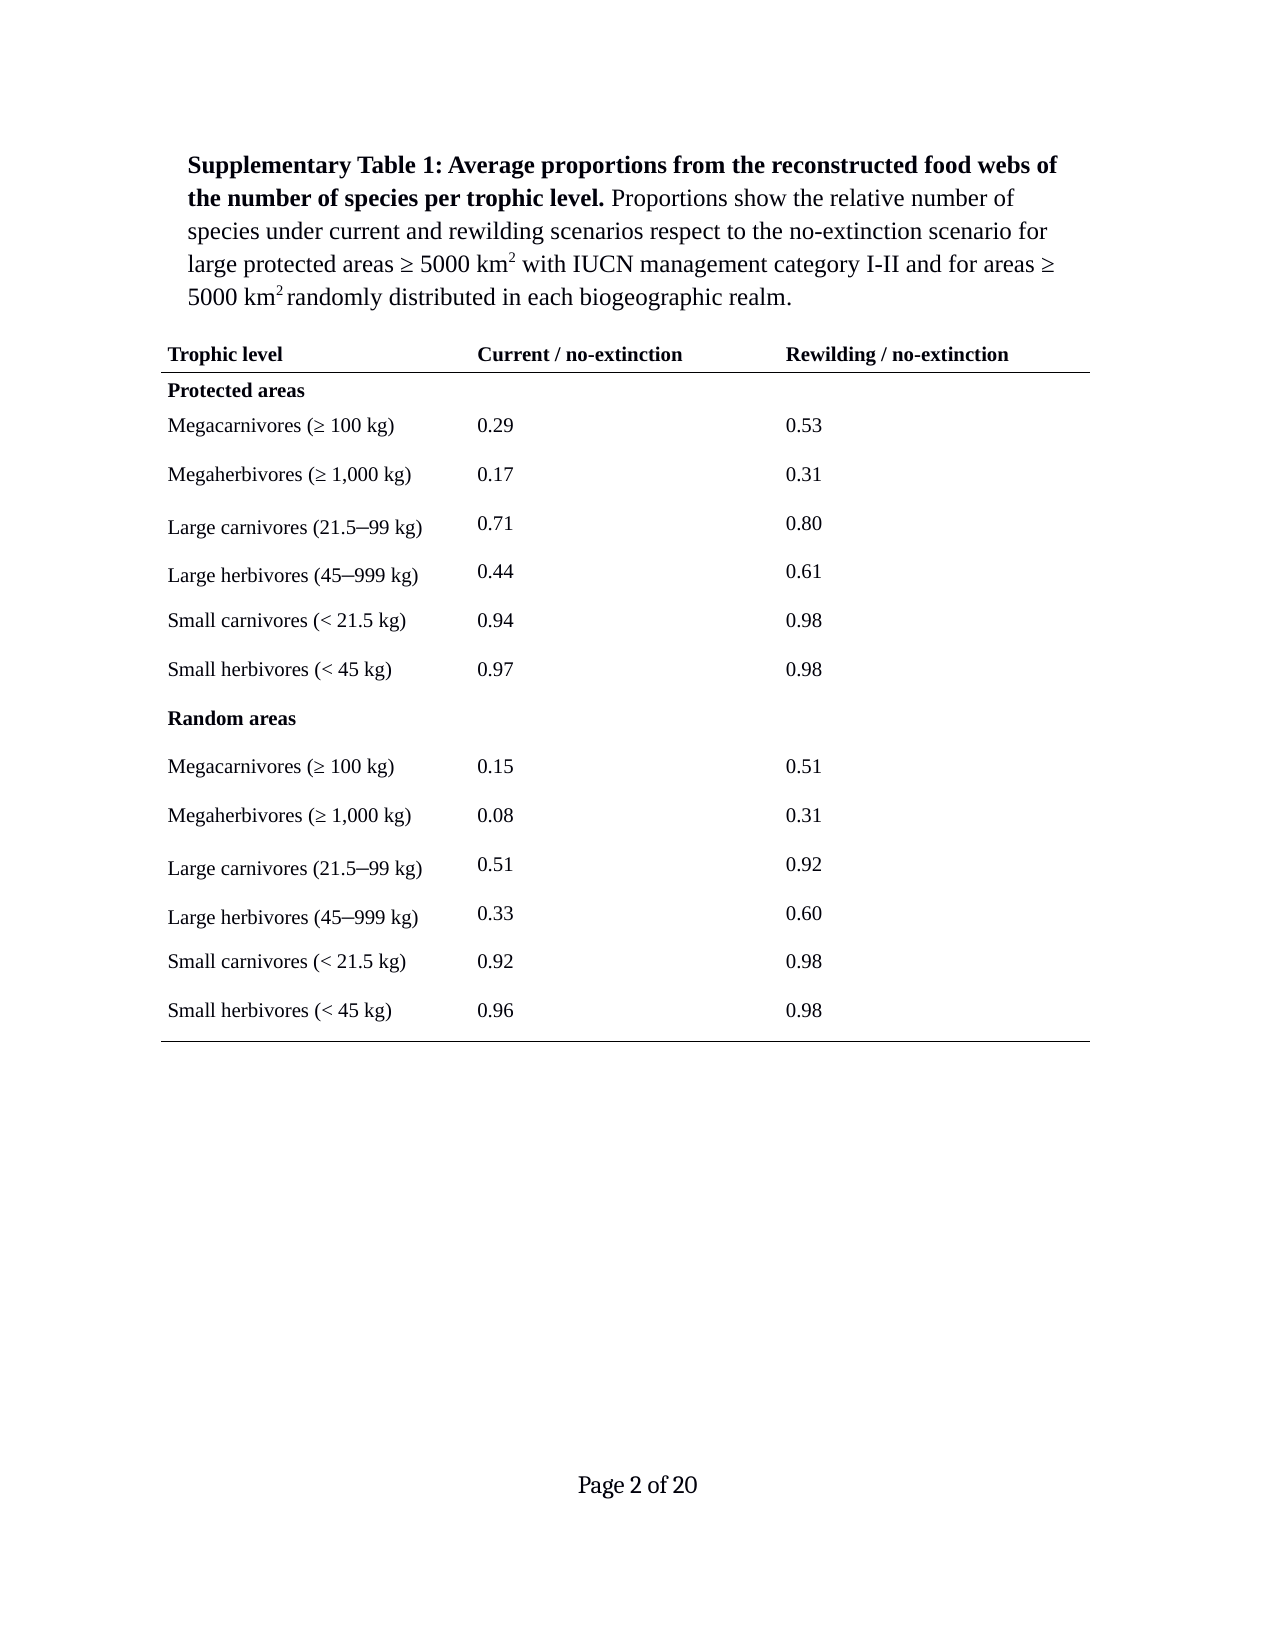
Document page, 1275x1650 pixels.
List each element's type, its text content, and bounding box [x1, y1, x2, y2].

table_cell Megacarnivores (≥ 100 kg) [161, 749, 471, 797]
table_cell 0.61 [780, 554, 1090, 602]
table_cell 0.92 [780, 846, 1090, 895]
table_cell 0.44 [471, 554, 780, 602]
table_cell 0.97 [471, 651, 780, 700]
table_cell Megaherbivores (≥ 1,000 kg) [161, 456, 471, 505]
table_header Rewilding / no-extinction [780, 336, 1090, 371]
table_cell 0.98 [780, 993, 1090, 1041]
table_cell 0.33 [471, 895, 780, 944]
table_cell Large herbivores (45–999 kg) [161, 895, 471, 944]
table_cell Small carnivores (< 21.5 kg) [161, 603, 471, 651]
table_cell 0.96 [471, 993, 780, 1041]
table_header Current / no-extinction [471, 336, 780, 371]
table_cell Small herbivores (< 45 kg) [161, 651, 471, 700]
table_cell 0.98 [780, 603, 1090, 651]
table_cell 0.08 [471, 798, 780, 846]
table_cell 0.98 [780, 944, 1090, 992]
table_cell 0.15 [471, 749, 780, 797]
table_cell 0.51 [471, 846, 780, 895]
table_cell 0.31 [780, 456, 1090, 505]
table_cell 0.98 [780, 651, 1090, 700]
table_cell 0.92 [471, 944, 780, 992]
table_cell 0.31 [780, 798, 1090, 846]
table_cell Large carnivores (21.5–99 kg) [161, 846, 471, 895]
table_cell 0.94 [471, 603, 780, 651]
table_cell Small herbivores (< 45 kg) [161, 993, 471, 1041]
table_cell Large herbivores (45–999 kg) [161, 554, 471, 602]
table_cell Protected areas [161, 373, 1090, 407]
table_cell 0.60 [780, 895, 1090, 944]
text Supplementary Table 1: Average proportions from the reconstructed food webs of the number of species per trophic level. Proportions show the relative number of species under current and rewilding scenarios respect to the no-extinction scenario for large protected areas ≥ 5000 km2 with IUCN management category I-II and for areas ≥ 5000 km2 randomly distributed in each biogeographic realm. [187, 150, 1087, 311]
table_cell 0.53 [780, 408, 1090, 456]
table_cell 0.51 [780, 749, 1090, 797]
table_cell 0.17 [471, 456, 780, 505]
table_cell Small carnivores (< 21.5 kg) [161, 944, 471, 992]
table_header Trophic level [161, 336, 471, 371]
table_cell Megaherbivores (≥ 1,000 kg) [161, 798, 471, 846]
table_cell Large carnivores (21.5–99 kg) [161, 505, 471, 554]
table_cell 0.29 [471, 408, 780, 456]
table_cell 0.71 [471, 505, 780, 554]
table_cell 0.80 [780, 505, 1090, 554]
table_cell Megacarnivores (≥ 100 kg) [161, 408, 471, 456]
table_cell Random areas [161, 700, 1090, 749]
